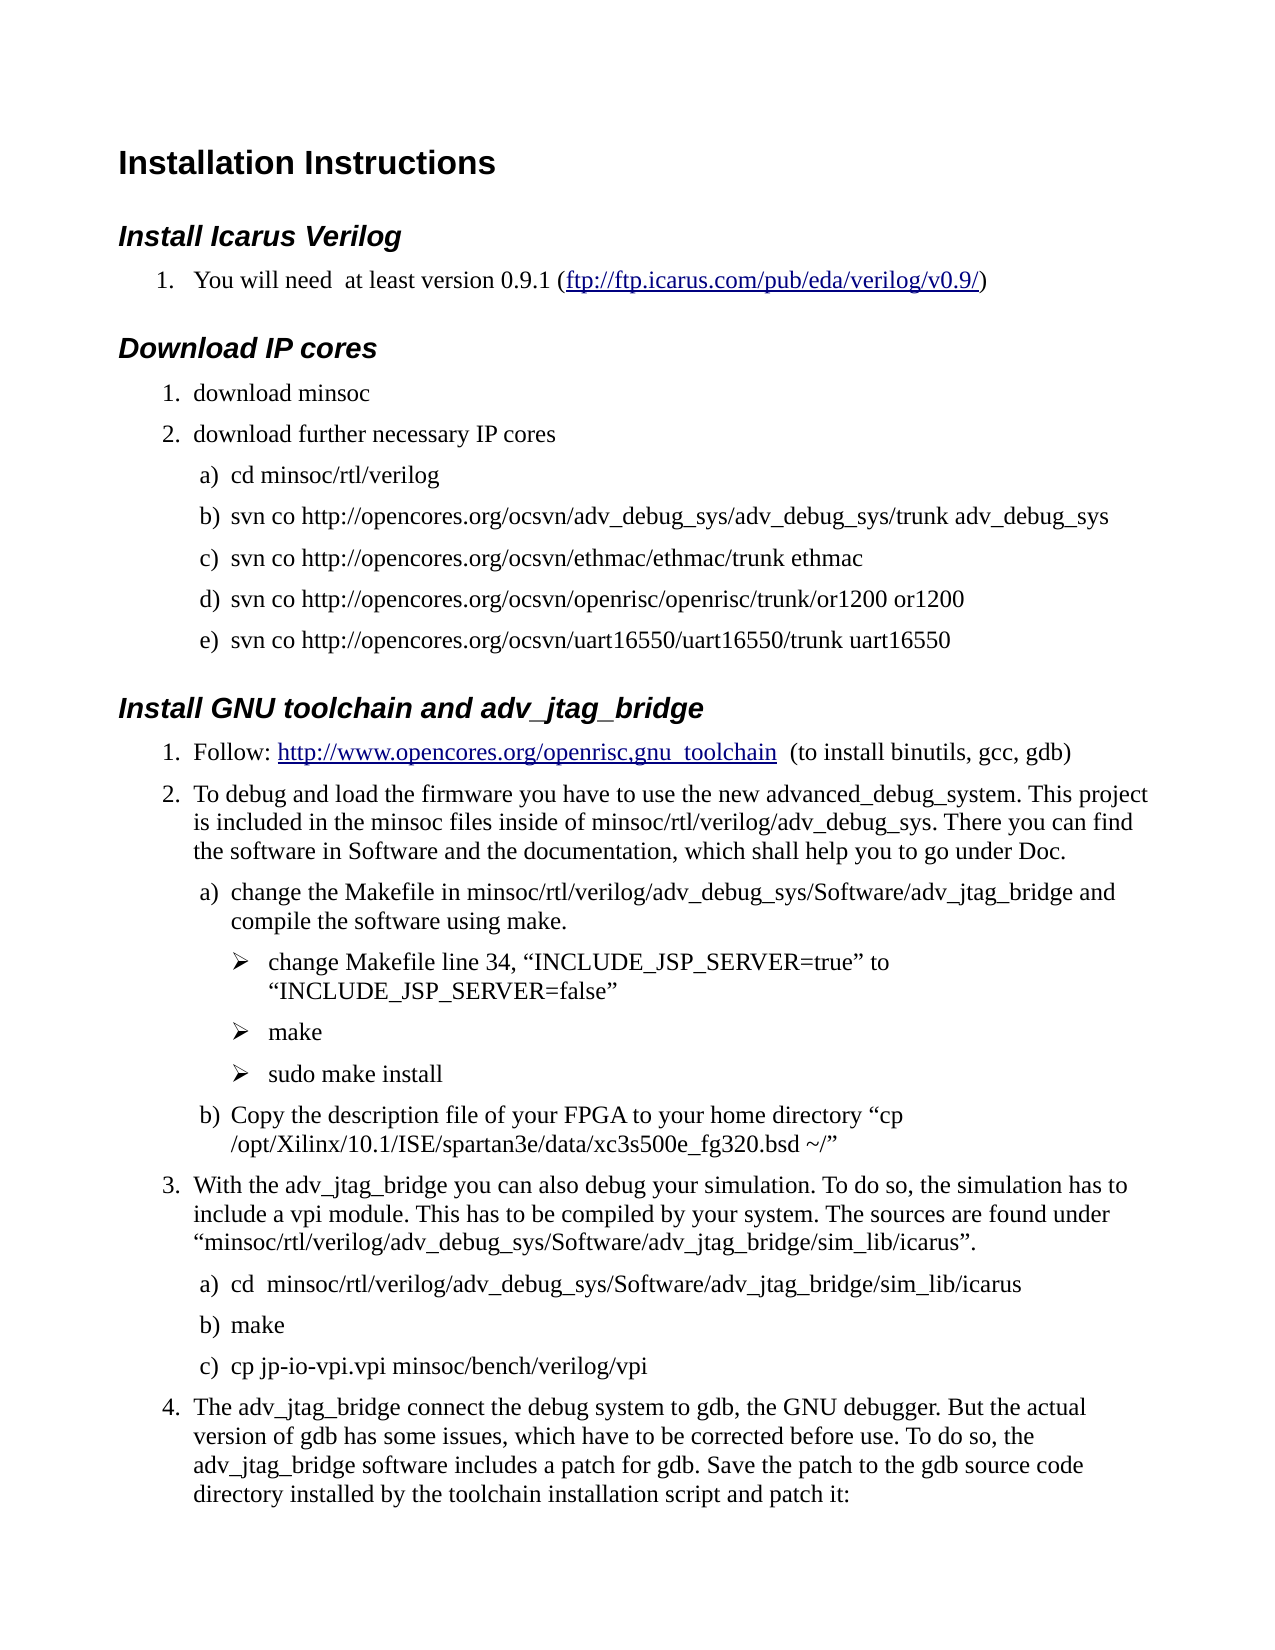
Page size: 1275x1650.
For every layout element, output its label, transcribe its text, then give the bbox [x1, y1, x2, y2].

list The adv_jtag_bridge connect the debug system to gdb, the GNU debugger. But the actual version of gdb has some issues, which have to be corrected before use. To do so, the adv_jtag_bridge software includes a patch for gdb. Save the patch to the gdb source code directory installed by the toolchain installation script and patch it: [156, 1392, 1157, 1507]
list Follow: http://www.opencores.org/openrisc,gnu_toolchain (to install binutils, gcc, gdb) [156, 737, 1157, 766]
list With the adv_jtag_bridge you can also debug your simulation. To do so, the simulation has to include a vpi module. This has to be compiled by your system. The sources are found under “minsoc/rtl/verilog/adv_debug_sys/Software/adv_jtag_bridge/sim_lib/icarus”. [156, 1170, 1157, 1256]
list svn co http://opencores.org/ocsvn/openrisc/openrisc/trunk/or1200 or1200 [193, 584, 1157, 613]
list You will need at least version 0.9.1 (ftp://ftp.icarus.com/pub/eda/verilog/v0.9/) [156, 265, 1157, 294]
list To debug and load the firmware you have to use the new advanced_debug_system. This project is included in the minsoc files inside of minsoc/rtl/verilog/adv_debug_sys. There you can find the software in Software and the documentation, which shall help you to go under Doc. [156, 779, 1157, 865]
list download minsoc [156, 378, 1157, 406]
subtitle Installation Instructions [118, 143, 1157, 182]
list make [231, 1017, 1157, 1046]
subtitle Download IP cores [118, 332, 1157, 365]
list svn co http://opencores.org/ocsvn/uart16550/uart16550/trunk uart16550 [193, 625, 1157, 654]
list sudo make install [231, 1059, 1157, 1087]
list cp jp-io-vpi.vpi minsoc/bench/verilog/vpi [193, 1351, 1157, 1380]
list Copy the description file of your FPGA to your home directory “cp /opt/Xilinx/10.1/ISE/spartan3e/data/xc3s500e_fg320.bsd ~/” [193, 1100, 1157, 1157]
subtitle Install Icarus Verilog [118, 219, 1157, 253]
list change the Makefile in minsoc/rtl/verilog/adv_debug_sys/Software/adv_jtag_bridge and compile the software using make. [193, 877, 1157, 935]
list svn co http://opencores.org/ocsvn/ethmac/ethmac/trunk ethmac [193, 543, 1157, 571]
subtitle Install GNU toolchain and adv_jtag_bridge [118, 691, 1157, 725]
list download further necessary IP cores [156, 419, 1157, 448]
list make [193, 1310, 1157, 1339]
list cd minsoc/rtl/verilog/adv_debug_sys/Software/adv_jtag_bridge/sim_lib/icarus [193, 1269, 1157, 1297]
list svn co http://opencores.org/ocsvn/adv_debug_sys/adv_debug_sys/trunk adv_debug_sys [193, 501, 1157, 530]
list change Makefile line 34, “INCLUDE_JSP_SERVER=true” to “INCLUDE_JSP_SERVER=false” [231, 947, 1157, 1005]
list cd minsoc/rtl/verilog [193, 460, 1157, 489]
